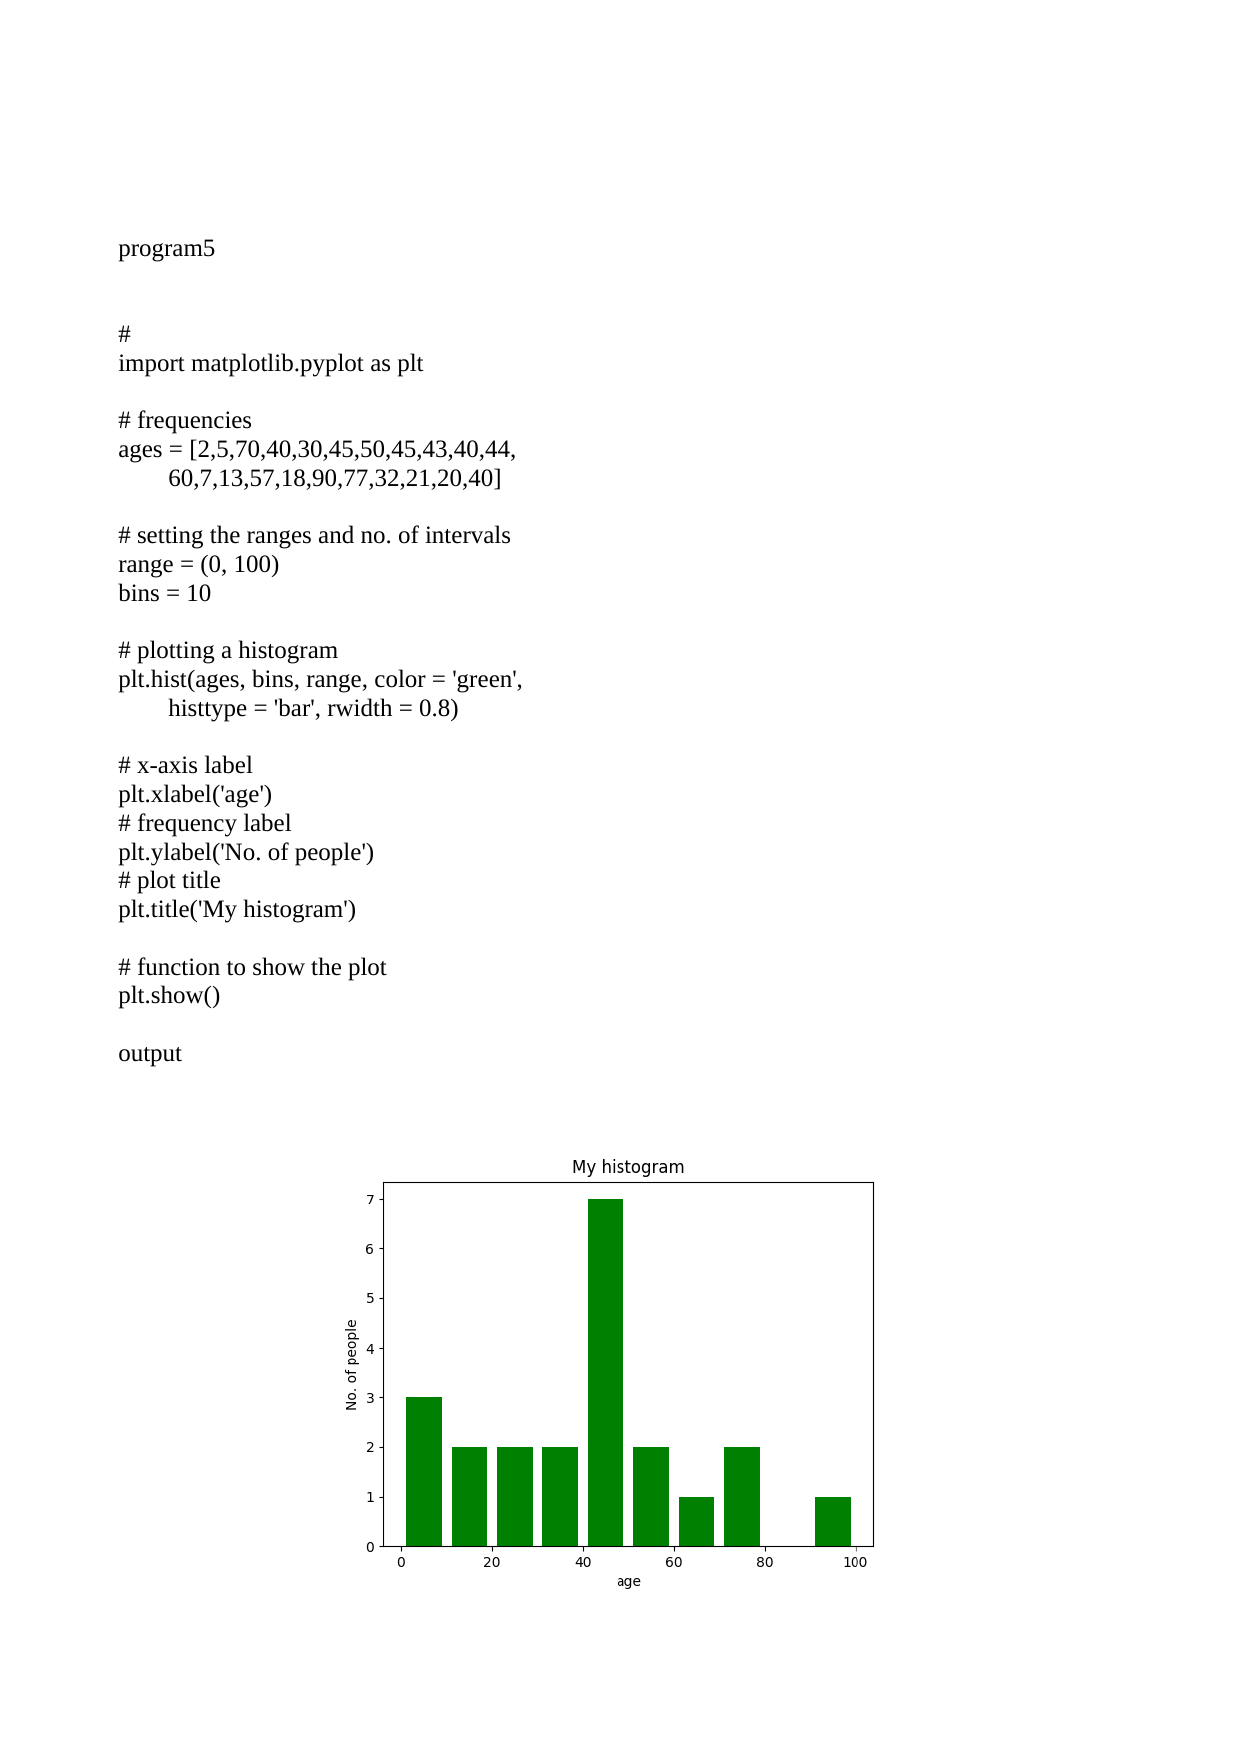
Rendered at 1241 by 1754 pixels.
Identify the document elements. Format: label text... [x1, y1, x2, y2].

text # setting the ranges and no. of intervals [118, 521, 1122, 549]
text # frequencies [118, 406, 1122, 434]
text output [118, 1038, 1122, 1067]
text # x-axis label [118, 751, 1122, 779]
text bins = 10 [118, 578, 1122, 607]
text plt.xlabel('age') [118, 779, 1122, 808]
text # [118, 319, 1122, 348]
text # plotting a histogram [118, 636, 1122, 664]
text # plot title [118, 866, 1122, 894]
text plt.title('My histogram') [118, 894, 1122, 923]
text import matplotlib.pyplot as plt [118, 348, 1122, 377]
text program5 [118, 233, 1122, 262]
text # frequency label [118, 808, 1122, 837]
text histtype = 'bar', rwidth = 0.8) [118, 693, 1122, 722]
text plt.show() [118, 981, 1122, 1009]
text range = (0, 100) [118, 549, 1122, 578]
text plt.hist(ages, bins, range, color = 'green', [118, 664, 1122, 693]
text plt.ylabel('No. of people') [118, 837, 1122, 866]
text # function to show the plot [118, 952, 1122, 981]
text 60,7,13,57,18,90,77,32,21,20,40] [118, 463, 1122, 492]
picture [304, 1124, 936, 1598]
text ages = [2,5,70,40,30,45,50,45,43,40,44, [118, 434, 1122, 463]
